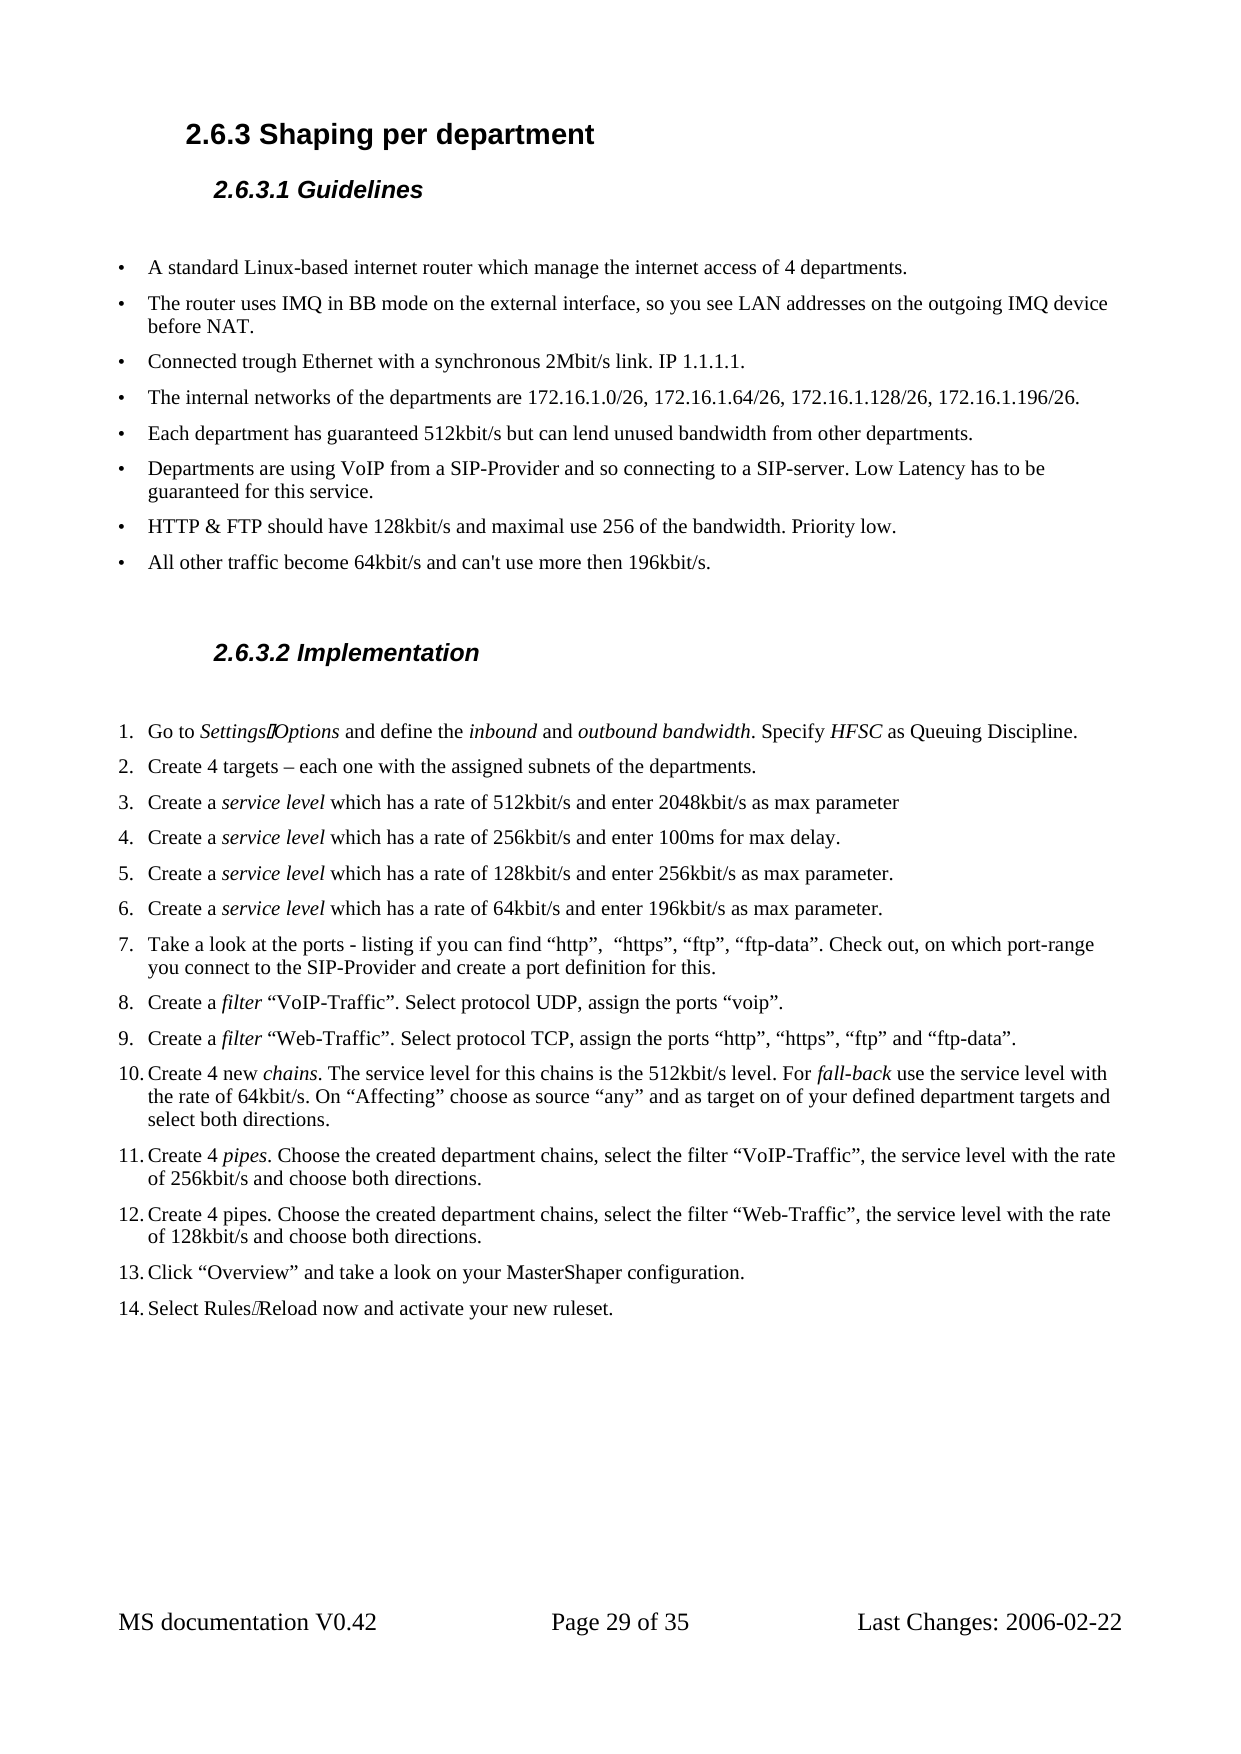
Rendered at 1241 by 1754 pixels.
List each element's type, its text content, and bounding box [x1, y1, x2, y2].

list Create a filter “VoIP-Traffic”. Select protocol UDP, assign the ports “voip”. [118, 991, 1122, 1014]
subtitle Shaping per department [177, 118, 1122, 151]
list Create a service level which has a rate of 64kbit/s and enter 196kbit/s as max parameter. [118, 897, 1122, 920]
list Create a service level which has a rate of 256kbit/s and enter 100ms for max delay. [118, 826, 1122, 849]
list HTTP & FTP should have 128kbit/s and maximal use 256 of the bandwidth. Priority low. [118, 515, 1122, 538]
subtitle Implementation [207, 639, 1122, 667]
list Each department has guaranteed 512kbit/s but can lend unused bandwidth from other departments. [118, 421, 1122, 444]
list Create 4 pipes. Choose the created department chains, select the filter “Web-Traffic”, the service level with the rate of 128kbit/s and choose both directions. [118, 1202, 1122, 1248]
list Create 4 new chains. The service level for this chains is the 512kbit/s level. For fall-back use the service level with the rate of 64kbit/s. On “Affecting” choose as source “any” and as target on of your defined department targets and select both directions. [118, 1062, 1122, 1131]
list Departments are using VoIP from a SIP-Provider and so connecting to a SIP-server. Low Latency has to be guaranteed for this service. [118, 457, 1122, 503]
list Select Rules"Reload now and activate your new ruleset. [118, 1296, 1122, 1319]
list Go to Settings"Options and define the inbound and outbound bandwidth. Specify HFSC as Queuing Discipline. [118, 719, 1122, 743]
list Create 4 targets – each one with the assigned subnets of the departments. [118, 755, 1122, 778]
list All other traffic become 64kbit/s and can't use more then 196kbit/s. [118, 551, 1122, 574]
list The router uses IMQ in BB mode on the external interface, so you see LAN addresses on the outgoing IMQ device before NAT. [118, 292, 1122, 338]
list Click “Overview” and take a look on your MasterShaper configuration. [118, 1261, 1122, 1284]
list Create 4 pipes. Choose the created department chains, select the filter “VoIP-Traffic”, the service level with the rate of 256kbit/s and choose both directions. [118, 1144, 1122, 1190]
list Create a service level which has a rate of 512kbit/s and enter 2048kbit/s as max parameter [118, 791, 1122, 814]
list A standard Linux-based internet router which manage the internet access of 4 departments. [118, 256, 1122, 279]
list Create a filter “Web-Traffic”. Select protocol TCP, assign the ports “http”, “https”, “ftp” and “ftp-data”. [118, 1027, 1122, 1050]
list Take a look at the ports - listing if you can find “http”, “https”, “ftp”, “ftp-data”. Check out, on which port-range you connect to the SIP-Provider and create a port definition for this. [118, 933, 1122, 979]
list The internal networks of the departments are 172.16.1.0/26, 172.16.1.64/26, 172.16.1.128/26, 172.16.1.196/26. [118, 386, 1122, 409]
list Connected trough Ethernet with a synchronous 2Mbit/s link. IP 1.1.1.1. [118, 350, 1122, 373]
list Create a service level which has a rate of 128kbit/s and enter 256kbit/s as max parameter. [118, 862, 1122, 885]
subtitle Guidelines [207, 176, 1122, 203]
